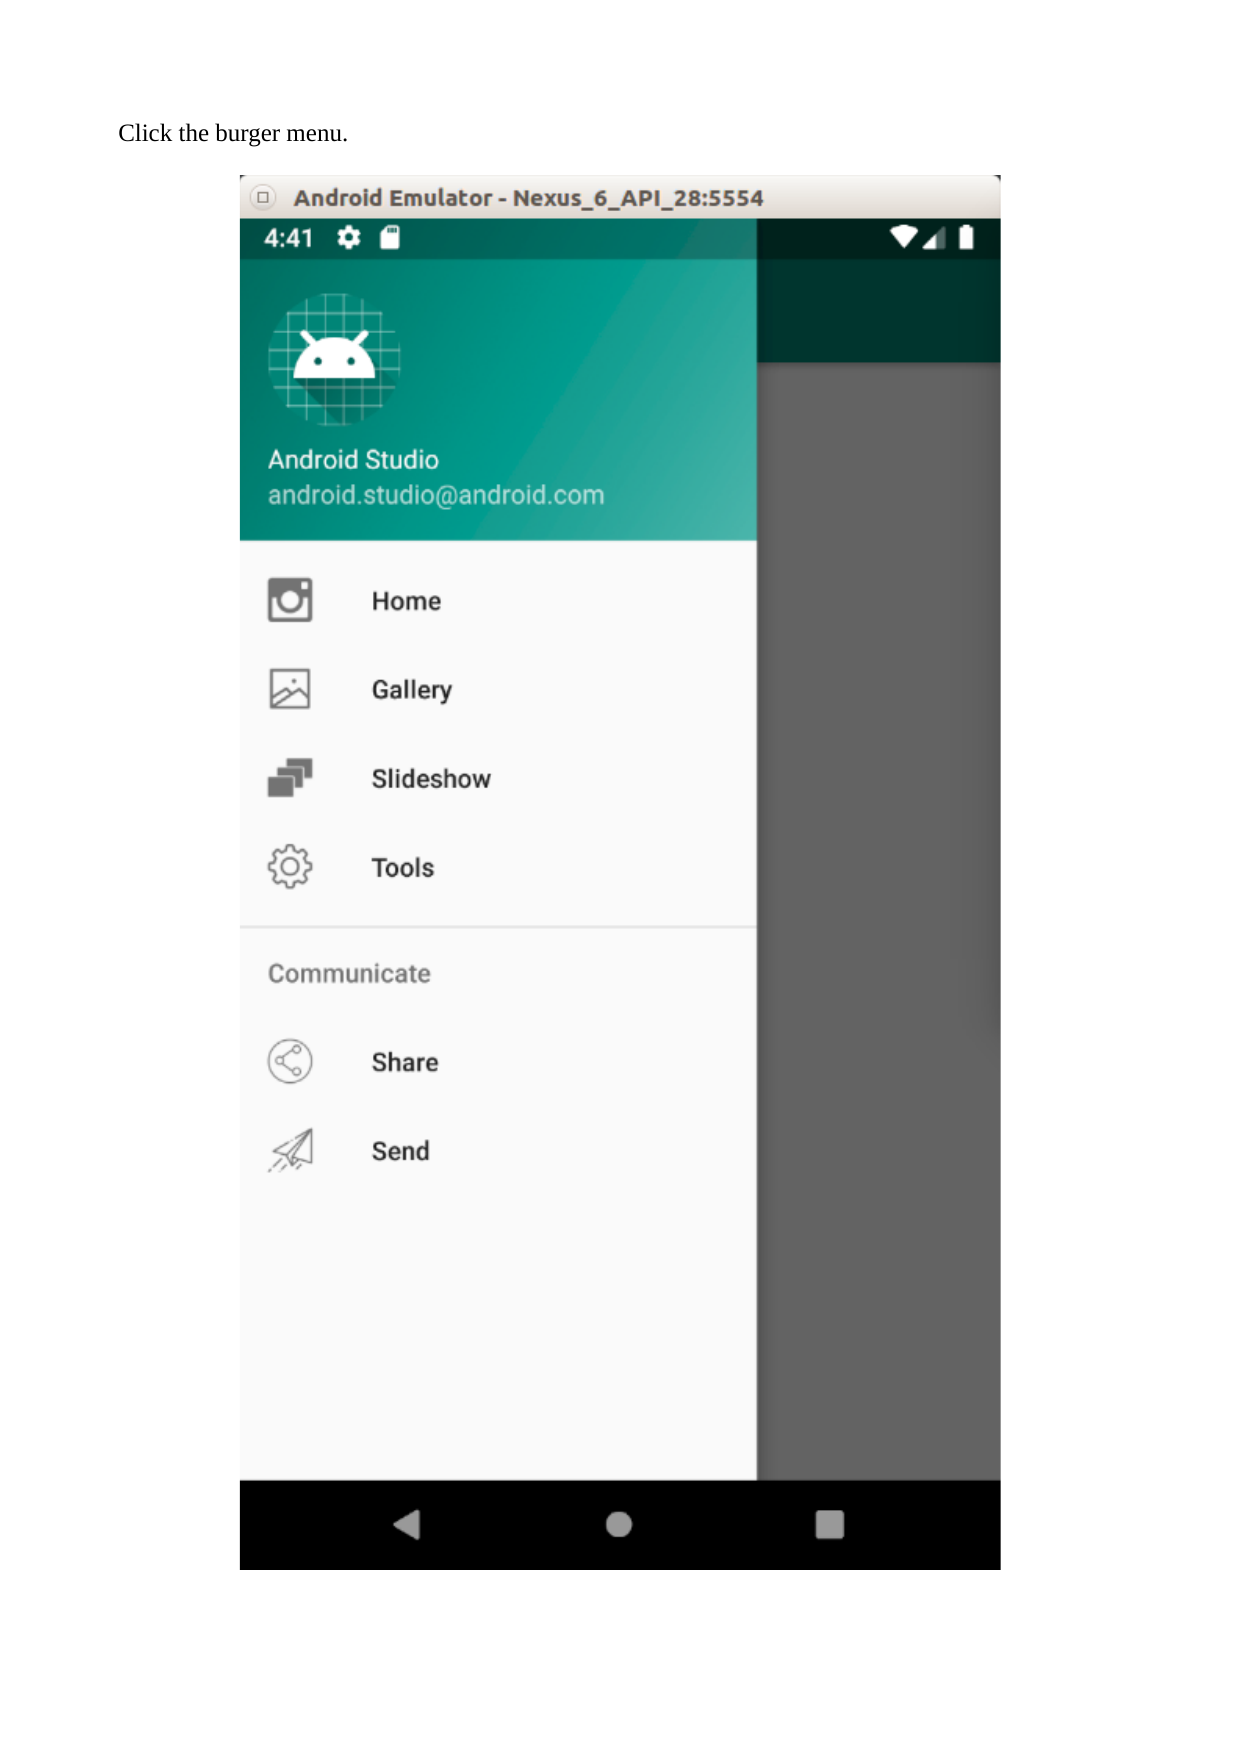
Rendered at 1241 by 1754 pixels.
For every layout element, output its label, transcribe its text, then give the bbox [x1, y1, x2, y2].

text Click the burger menu. [118, 118, 1122, 147]
picture [239, 175, 1001, 1570]
